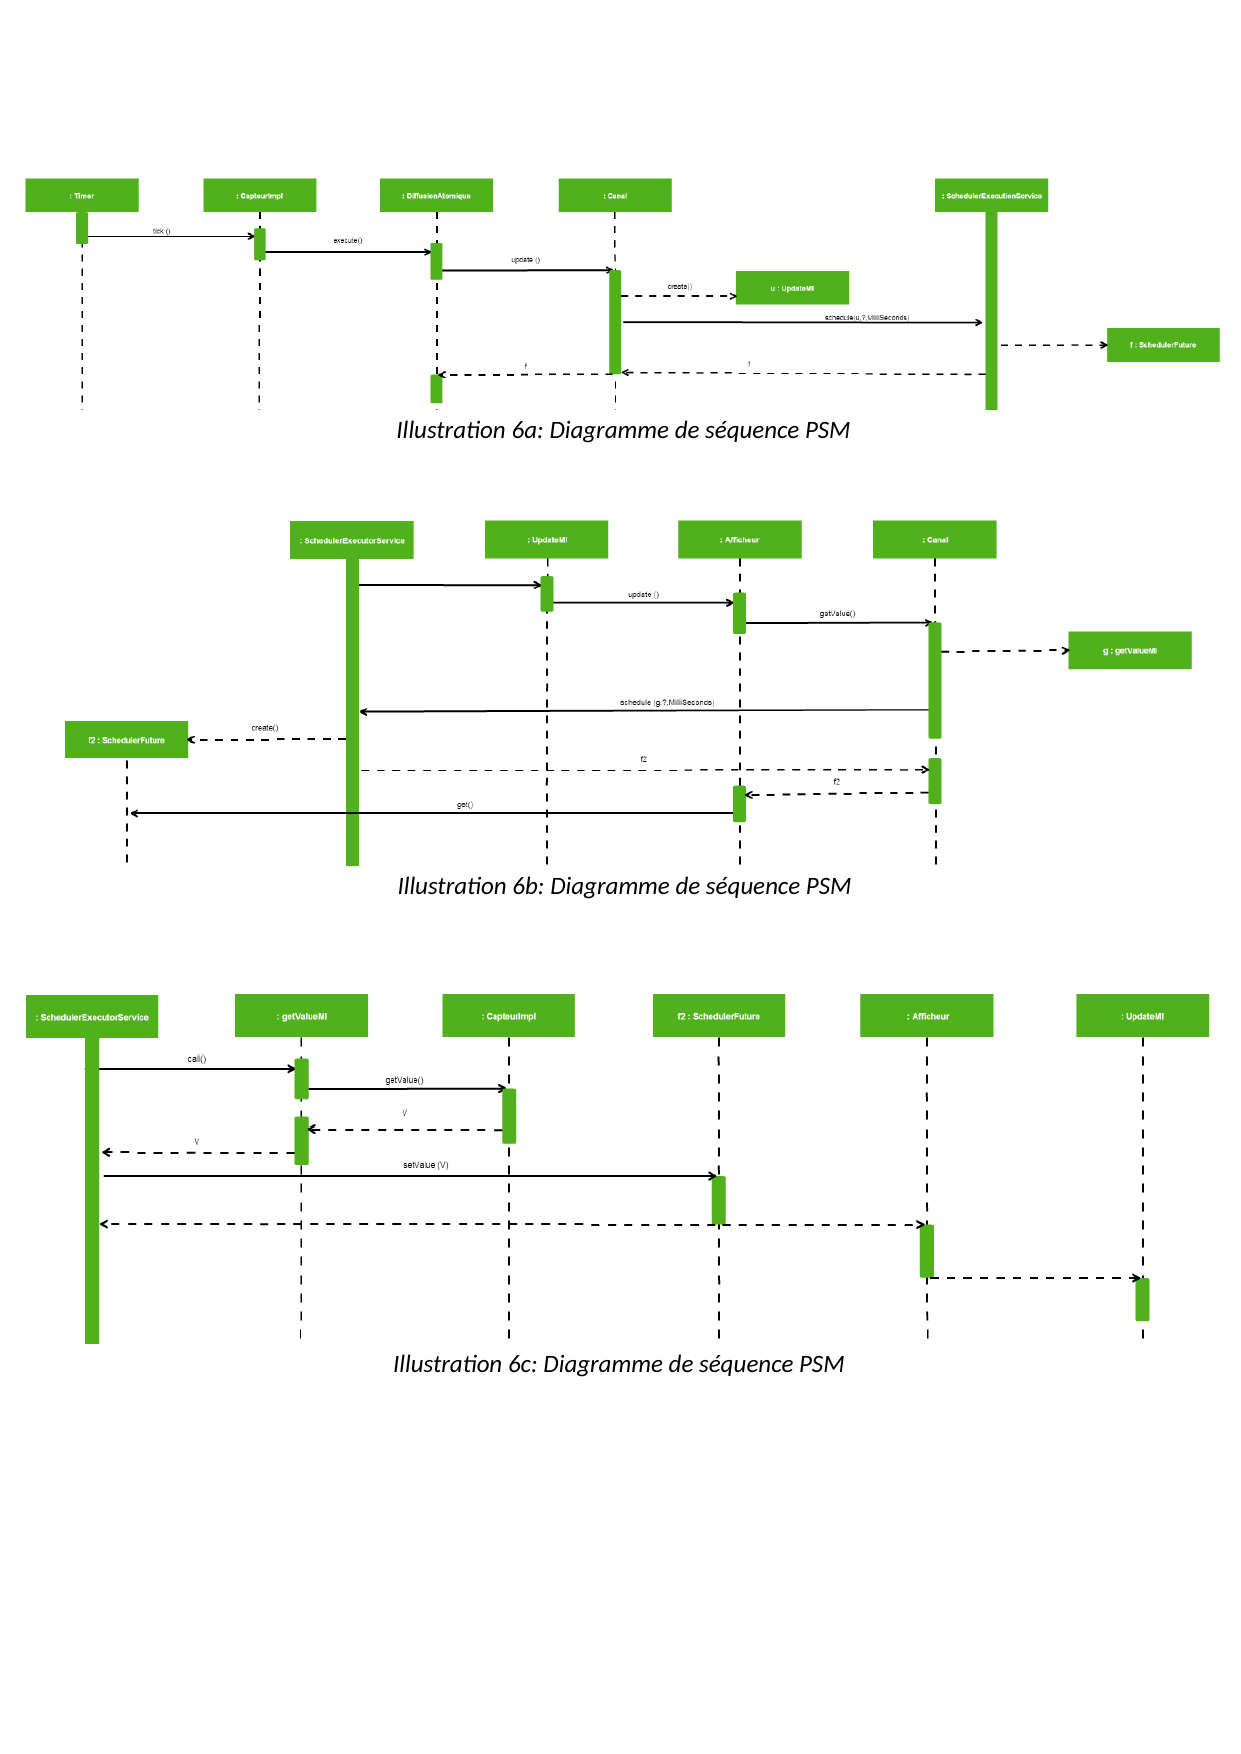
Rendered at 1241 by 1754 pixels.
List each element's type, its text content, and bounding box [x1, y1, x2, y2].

picture [20, 171, 1230, 410]
picture [31, 506, 1220, 866]
text [32, 488, 1219, 506]
picture [15, 984, 1225, 1344]
text Illustration 6a: Diagramme de séquence PSM [20, 410, 1229, 445]
text Illustration 6b: Diagramme de séquence PSM [32, 866, 1219, 901]
text Illustration 6c: Diagramme de séquence PSM [16, 1344, 1224, 1378]
